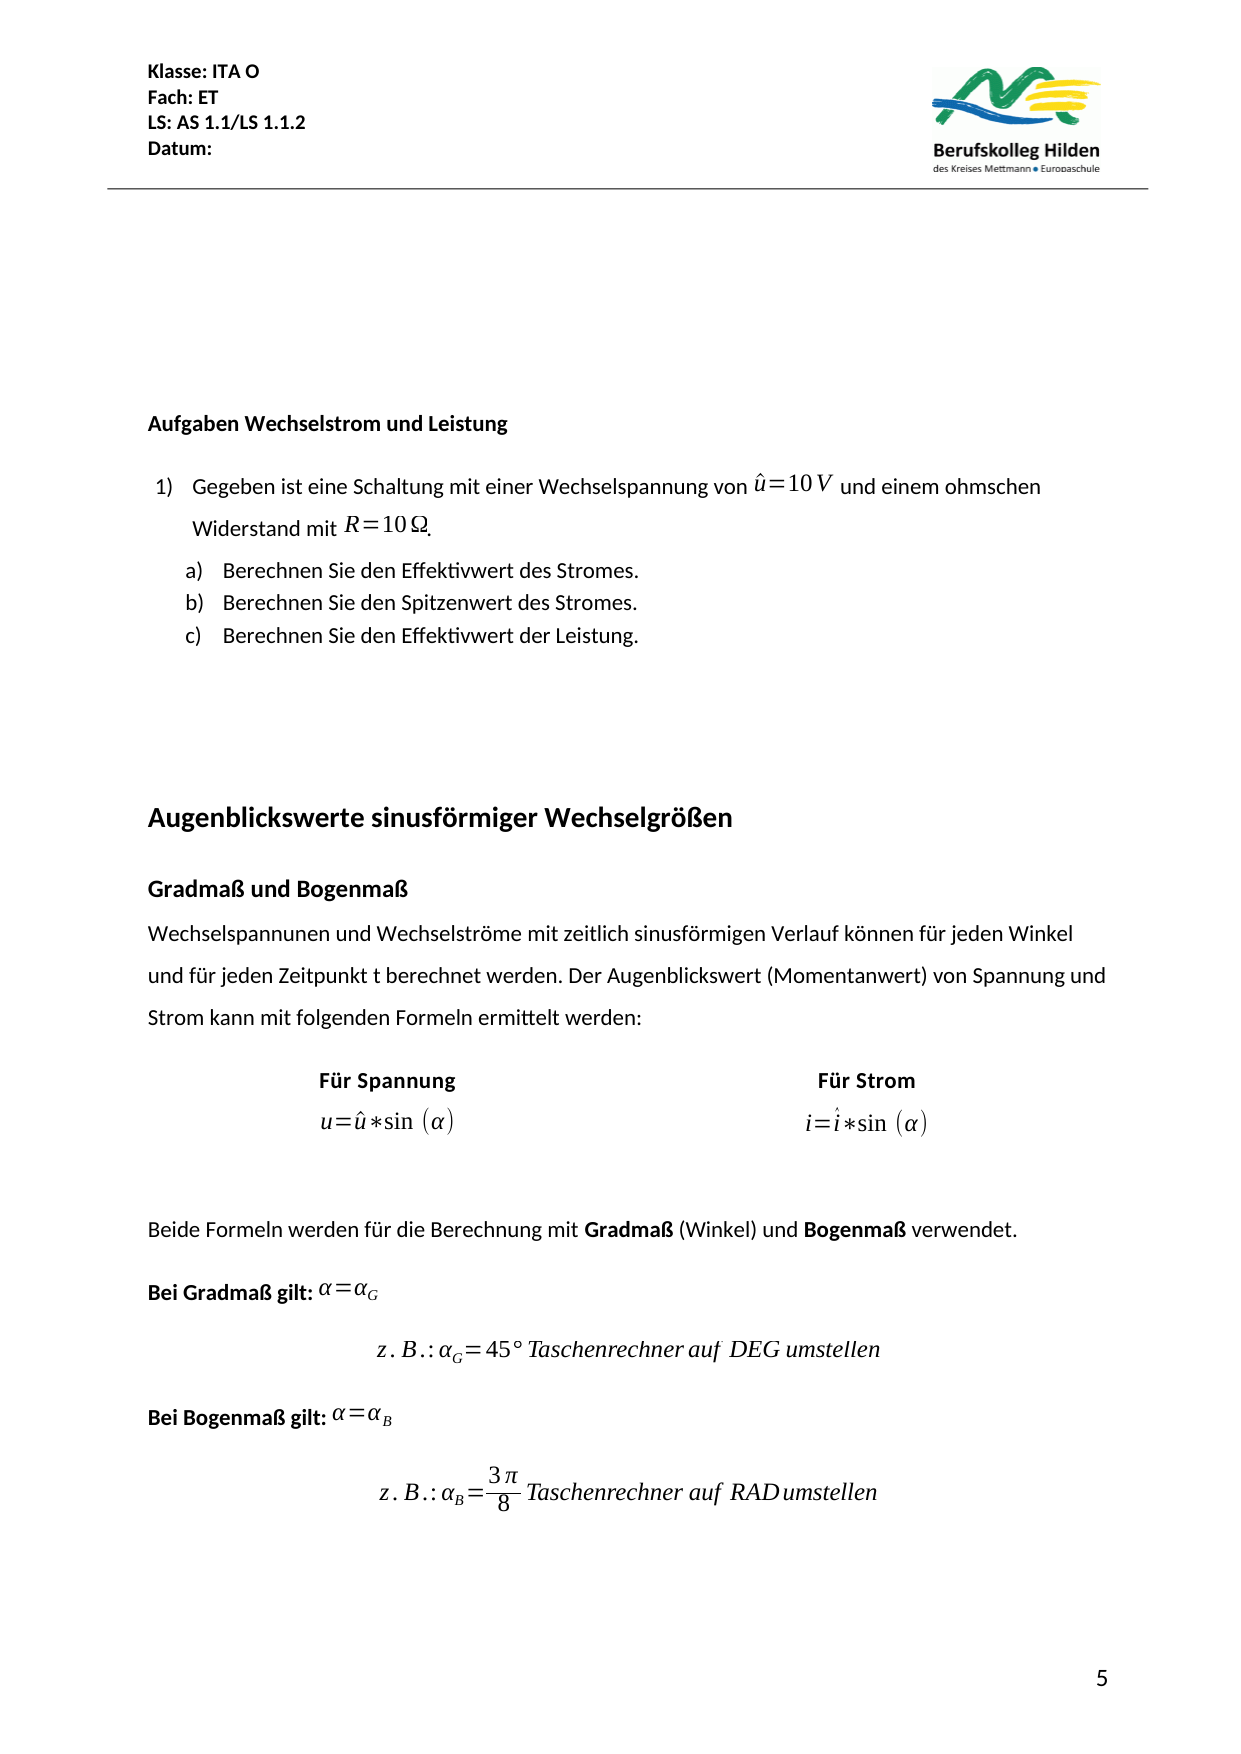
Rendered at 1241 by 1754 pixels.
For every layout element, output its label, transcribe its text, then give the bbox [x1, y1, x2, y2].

picture [951, 59, 1109, 181]
list Berechnen Sie den Spitzenwert des Stromes. [185, 588, 1108, 617]
list Gegeben ist eine Schaltung mit einer Wechselspannung von und einem ohmschen Widerstand mit . [154, 472, 1108, 542]
text Augenblickswerte sinusförmiger Wechselgrößen [148, 799, 1108, 835]
text Bei Bogenmaß gilt: [148, 1403, 1108, 1431]
text Aufgaben Wechselstrom und Leistung [148, 409, 1108, 438]
table_cell [148, 1107, 627, 1152]
text Wechselspannunen und Wechselströme mit zeitlich sinusförmigen Verlauf können für jeden Winkel und für jeden Zeitpunkt t berechnet werden. Der Augenblickswert (Momentanwert) von Spannung und Strom kann mit folgenden Formeln ermittelt werden: [148, 919, 1108, 1031]
list Berechnen Sie den Effektivwert des Stromes. [185, 556, 1108, 584]
table_header Für Spannung [148, 1066, 627, 1107]
table_cell [627, 1107, 1106, 1152]
list Berechnen Sie den Effektivwert der Leistung. [185, 621, 1108, 649]
table_header Für Strom [627, 1066, 1106, 1107]
subtitle Gradmaß und Bogenmaß [148, 874, 1108, 904]
text Bei Gradmaß gilt: [148, 1278, 1108, 1306]
text Beide Formeln werden für die Berechnung mit Gradmaß (Winkel) und Bogenmaß verwendet. [148, 1215, 1108, 1243]
